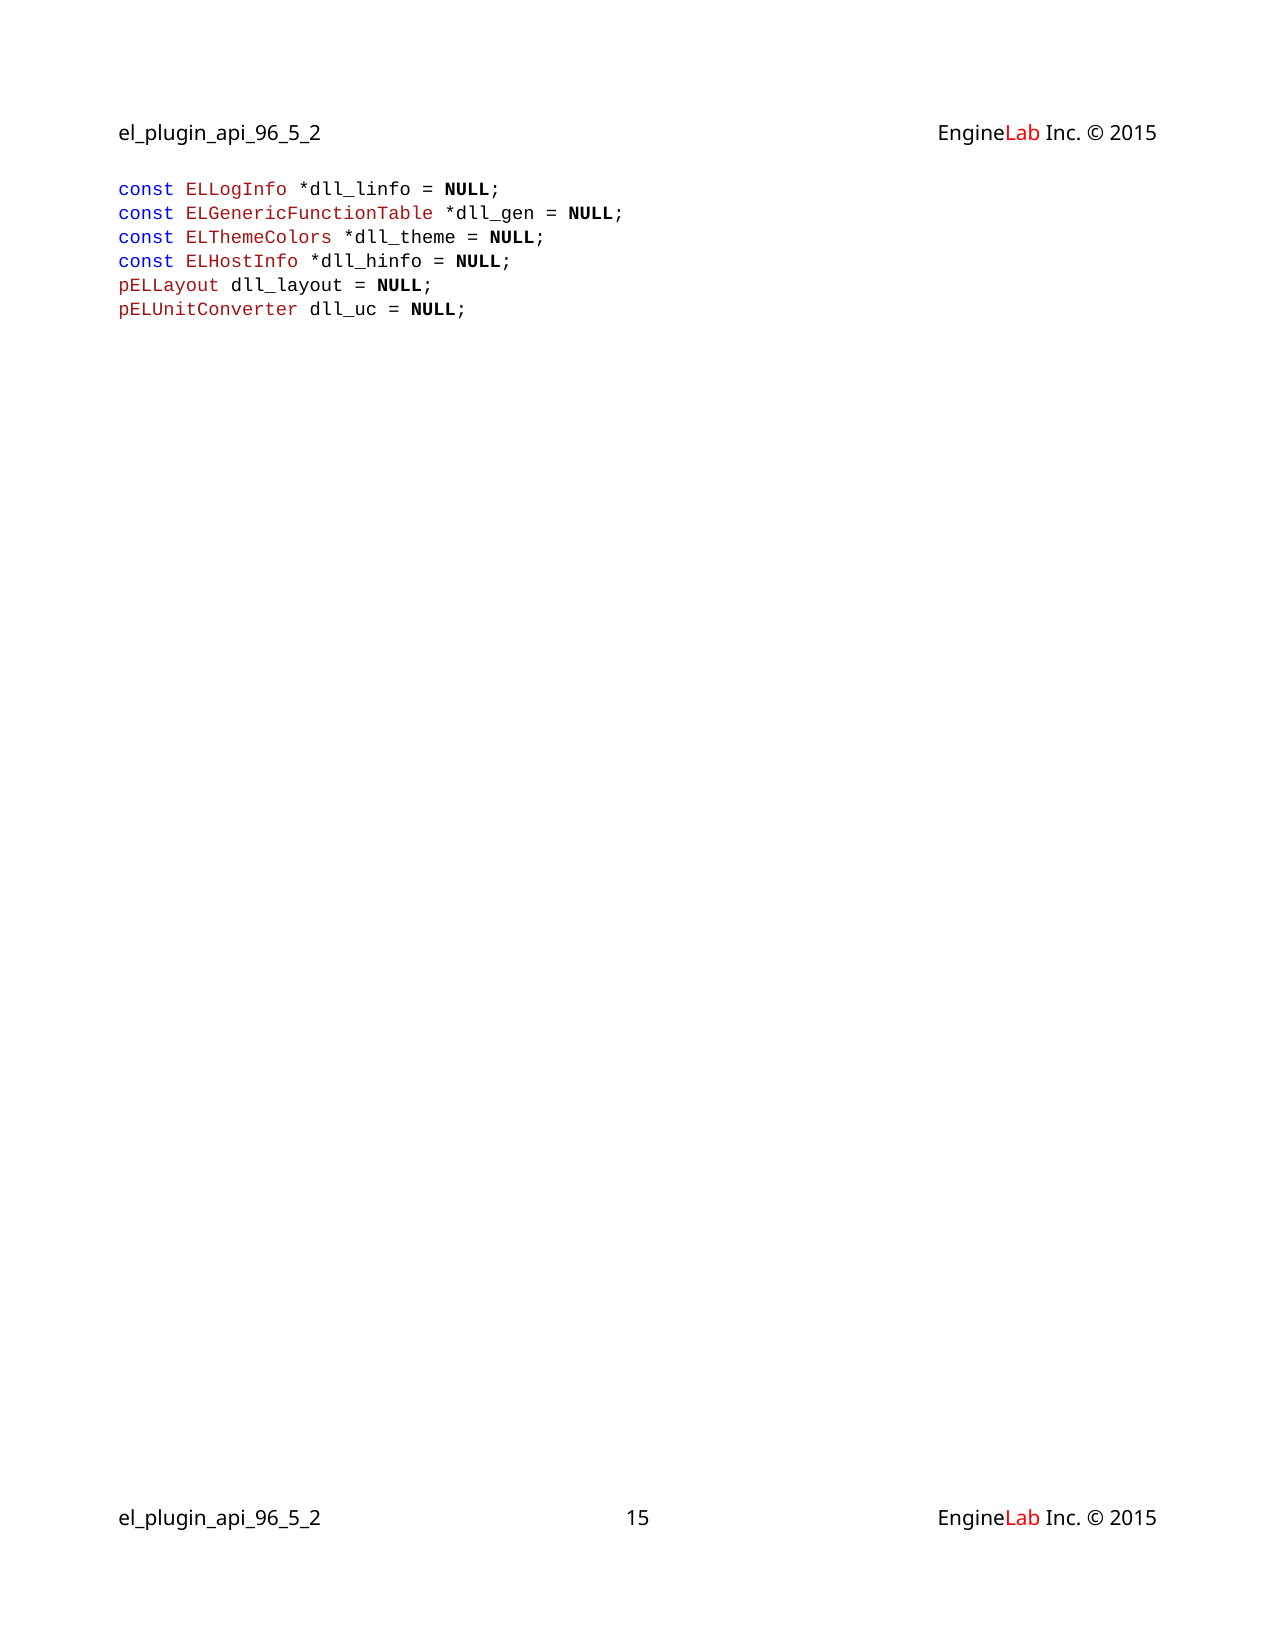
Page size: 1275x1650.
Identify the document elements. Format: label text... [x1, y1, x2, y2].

text pELUnitConverter dll_uc = NULL; [118, 296, 1157, 320]
text const ELHostInfo *dll_hinfo = NULL; [118, 248, 1157, 272]
text pELLayout dll_layout = NULL; [118, 272, 1157, 296]
text const ELGenericFunctionTable *dll_gen = NULL; [118, 200, 1157, 224]
text const ELLogInfo *dll_linfo = NULL; [118, 176, 1157, 200]
text const ELThemeColors *dll_theme = NULL; [118, 224, 1157, 248]
